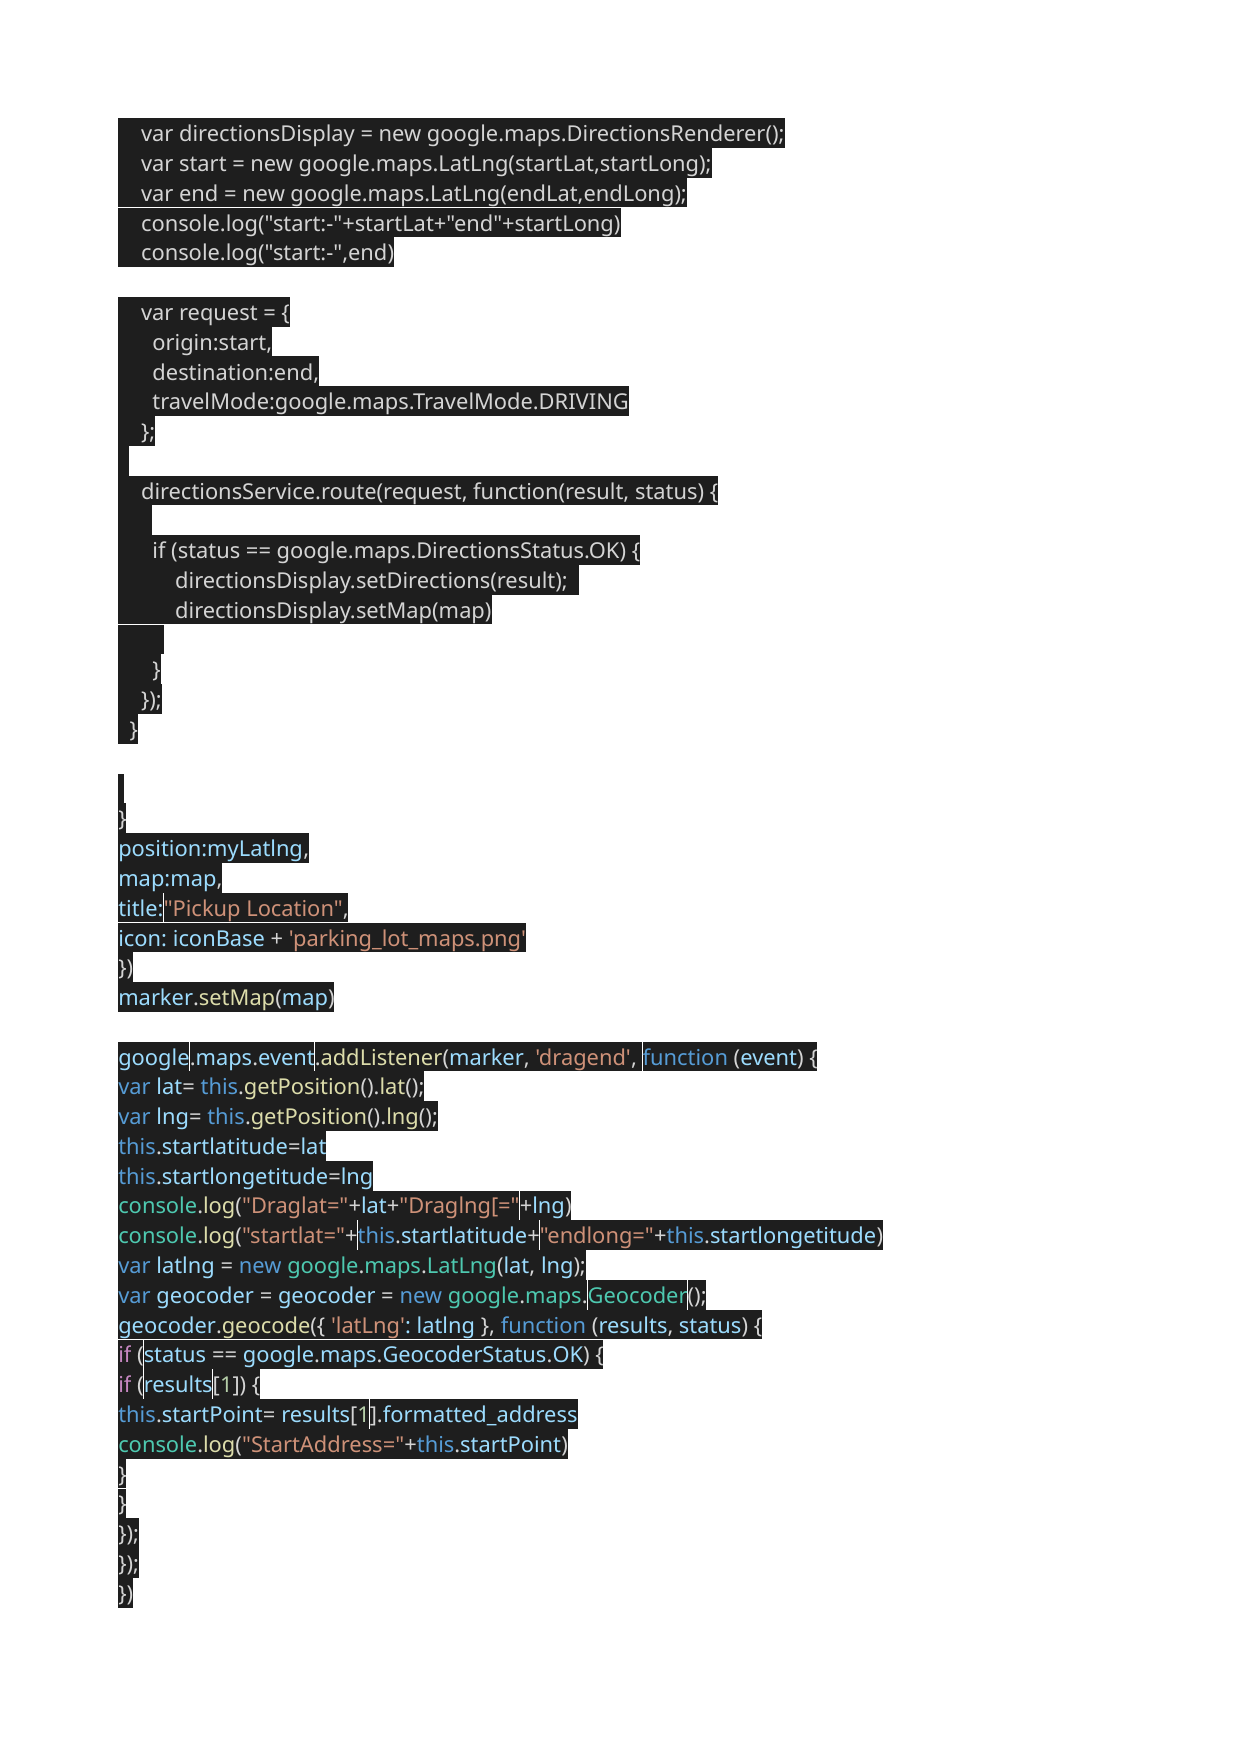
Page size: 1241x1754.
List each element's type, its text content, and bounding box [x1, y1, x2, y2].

text directionsDisplay.setDirections(result); [118, 565, 1122, 595]
text directionsDisplay.setMap(map) [118, 595, 1122, 624]
text } [118, 1459, 1122, 1488]
text }; [118, 416, 1122, 446]
text }); [118, 684, 1122, 714]
text var request = { [118, 297, 1122, 327]
text var lng= this.getPosition().lng(); [118, 1101, 1122, 1131]
text }); [118, 1518, 1122, 1548]
text this.startlongetitude=lng [118, 1161, 1122, 1191]
text } [118, 1488, 1122, 1518]
text var geocoder = geocoder = new google.maps.Geocoder(); [118, 1280, 1122, 1310]
text this.startlatitude=lat [118, 1131, 1122, 1161]
text }) [118, 1578, 1122, 1608]
text origin:start, [118, 327, 1122, 356]
text console.log("start:-"+startLat+"end"+startLong) [118, 207, 1122, 237]
text this.startPoint= results[1].formatted_address [118, 1399, 1122, 1429]
text if (status == google.maps.GeocoderStatus.OK) { [118, 1339, 1122, 1369]
text } [118, 654, 1122, 684]
text geocoder.geocode({ 'latLng': latlng }, function (results, status) { [118, 1310, 1122, 1339]
text var start = new google.maps.LatLng(startLat,startLong); [118, 148, 1122, 178]
text }) [118, 952, 1122, 982]
text var end = new google.maps.LatLng(endLat,endLong); [118, 178, 1122, 207]
text var directionsDisplay = new google.maps.DirectionsRenderer(); [118, 118, 1122, 148]
text marker.setMap(map) [118, 982, 1122, 1012]
text travelMode:google.maps.TravelMode.DRIVING [118, 386, 1122, 416]
text position:myLatlng, [118, 833, 1122, 863]
text console.log("StartAddress="+this.startPoint) [118, 1429, 1122, 1459]
text }); [118, 1548, 1122, 1578]
text var latlng = new google.maps.LatLng(lat, lng); [118, 1250, 1122, 1280]
text console.log("startlat="+this.startlatitude+"endlong="+this.startlongetitude) [118, 1220, 1122, 1250]
text console.log("start:-",end) [118, 237, 1122, 267]
text if (results[1]) { [118, 1369, 1122, 1399]
text destination:end, [118, 356, 1122, 386]
text directionsService.route(request, function(result, status) { [118, 476, 1122, 505]
text title:"Pickup Location", [118, 893, 1122, 922]
text var lat= this.getPosition().lat(); [118, 1071, 1122, 1101]
text console.log("Draglat="+lat+"Draglng[="+lng) [118, 1191, 1122, 1220]
text icon: iconBase + 'parking_lot_maps.png' [118, 922, 1122, 952]
text if (status == google.maps.DirectionsStatus.OK) { [118, 535, 1122, 565]
text google.maps.event.addListener(marker, 'dragend', function (event) { [118, 1042, 1122, 1071]
text } [118, 714, 1122, 744]
text map:map, [118, 863, 1122, 893]
text } [118, 803, 1122, 833]
